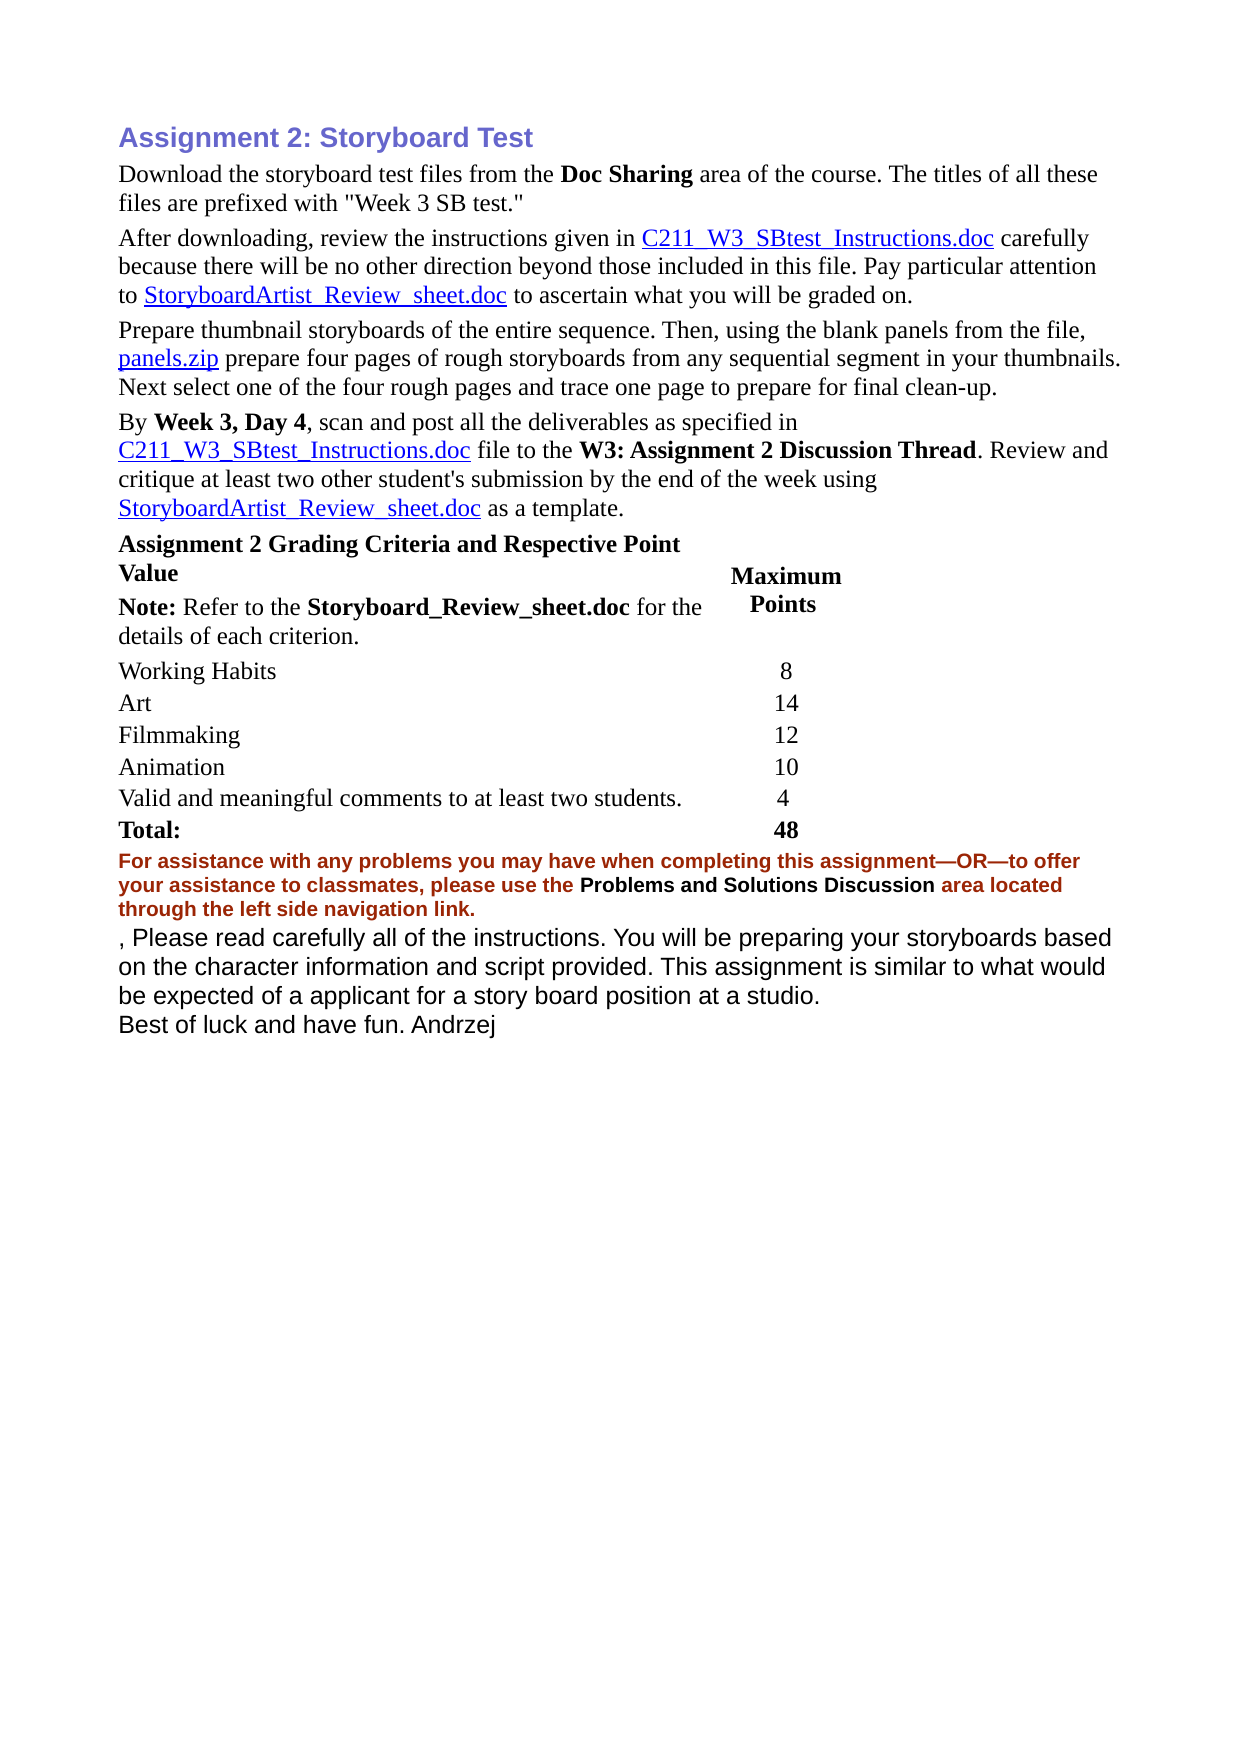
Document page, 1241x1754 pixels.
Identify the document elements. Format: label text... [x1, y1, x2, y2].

table_cell 10 [712, 750, 860, 782]
text Download the storyboard test files from the Doc Sharing area of the course. The titles of all these files are prefixed with "Week 3 SB test." [118, 159, 1122, 217]
table_cell Art [117, 686, 712, 718]
text , Please read carefully all of the instructions. You will be preparing your storyboards based on the character information and script provided. This assignment is similar to what would be expected of a applicant for a story board position at a studio. Best of luck and have fun. Andrzej [118, 923, 1122, 1038]
table_cell Valid and meaningful comments to at least two students. [117, 782, 712, 814]
table_cell 48 [712, 814, 860, 846]
table_cell Total: [117, 814, 712, 846]
text Prepare thumbnail storyboards of the entire sequence. Then, using the blank panels from the file, panels.zip prepare four pages of rough storyboards from any sequential segment in your thumbnails. Next select one of the four rough pages and trace one page to prepare for final clean-up. [118, 315, 1122, 401]
table_cell Working Habits [117, 655, 712, 686]
table_cell Animation [117, 750, 712, 782]
table_cell 12 [712, 718, 860, 750]
text By Week 3, Day 4, scan and post all the deliverables as specified in C211_W3_SBtest_Instructions.doc file to the W3: Assignment 2 Discussion Thread. Review and critique at least two other student's submission by the end of the week using StoryboardArtist_Review_sheet.doc as a template. [118, 407, 1122, 522]
text For assistance with any problems you may have when completing this assignment—OR—to offer your assistance to classmates, please use the Problems and Solutions Discussion area located through the left side navigation link. [118, 849, 1122, 921]
table_cell 14 [712, 686, 860, 718]
text Assignment 2: Storyboard Test [118, 121, 1122, 153]
table_header Maximum Points [712, 525, 860, 654]
table_header Assignment 2 Grading Criteria and Respective Point Value Note: Refer to the Storyboard_Review_sheet.doc for the details of each criterion. [117, 525, 712, 654]
table_cell 8 [712, 655, 860, 686]
table_cell Filmmaking [117, 718, 712, 750]
table_cell 4 [712, 782, 860, 814]
text After downloading, review the instructions given in C211_W3_SBtest_Instructions.doc carefully because there will be no other direction beyond those included in this file. Pay particular attention to StoryboardArtist_Review_sheet.doc to ascertain what you will be graded on. [118, 223, 1122, 309]
